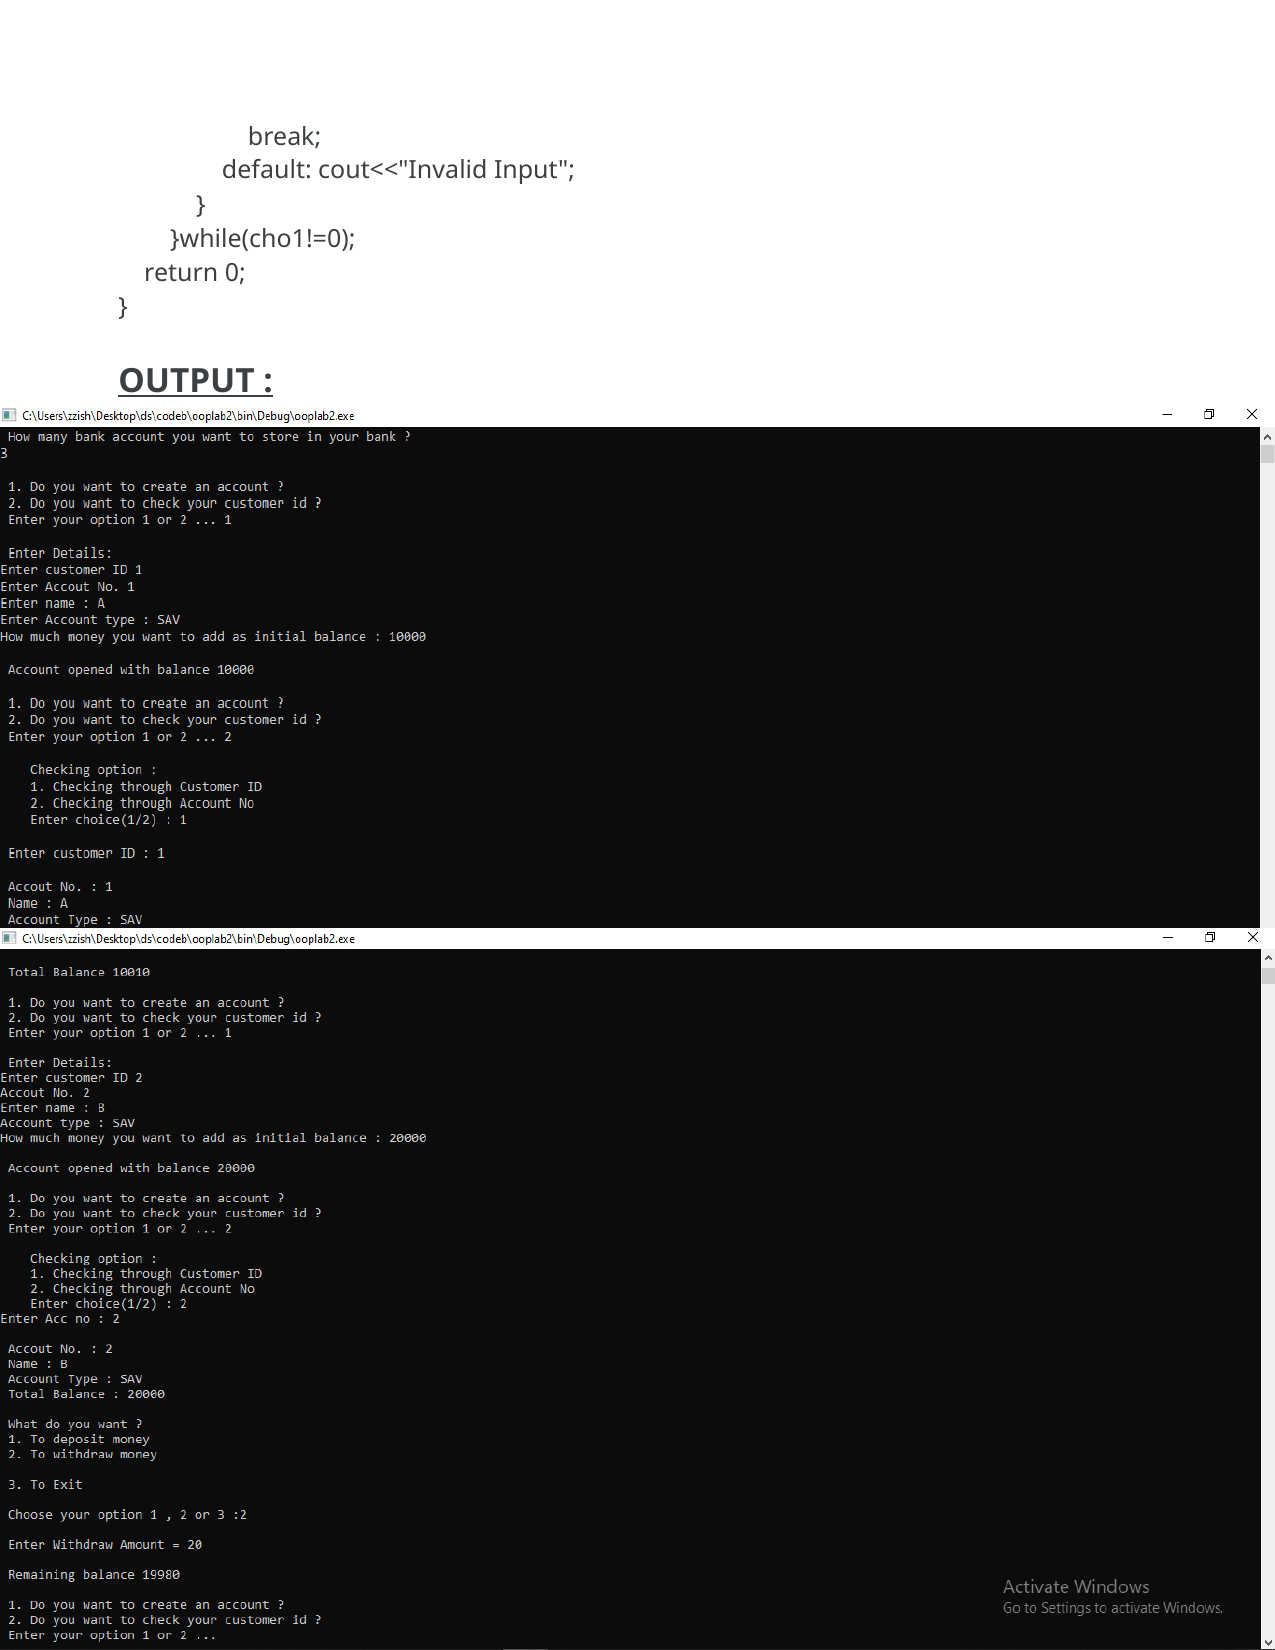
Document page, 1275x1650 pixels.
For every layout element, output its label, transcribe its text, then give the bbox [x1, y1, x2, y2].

text }while(cho1!=0); [118, 220, 1157, 254]
picture [0, 404, 1275, 1650]
text } [118, 288, 1157, 322]
text default: cout<<"Invalid Input"; [118, 152, 1157, 186]
text break; [118, 118, 1157, 152]
text return 0; [118, 254, 1157, 288]
text OUTPUT : [118, 357, 1157, 402]
text } [118, 186, 1157, 220]
